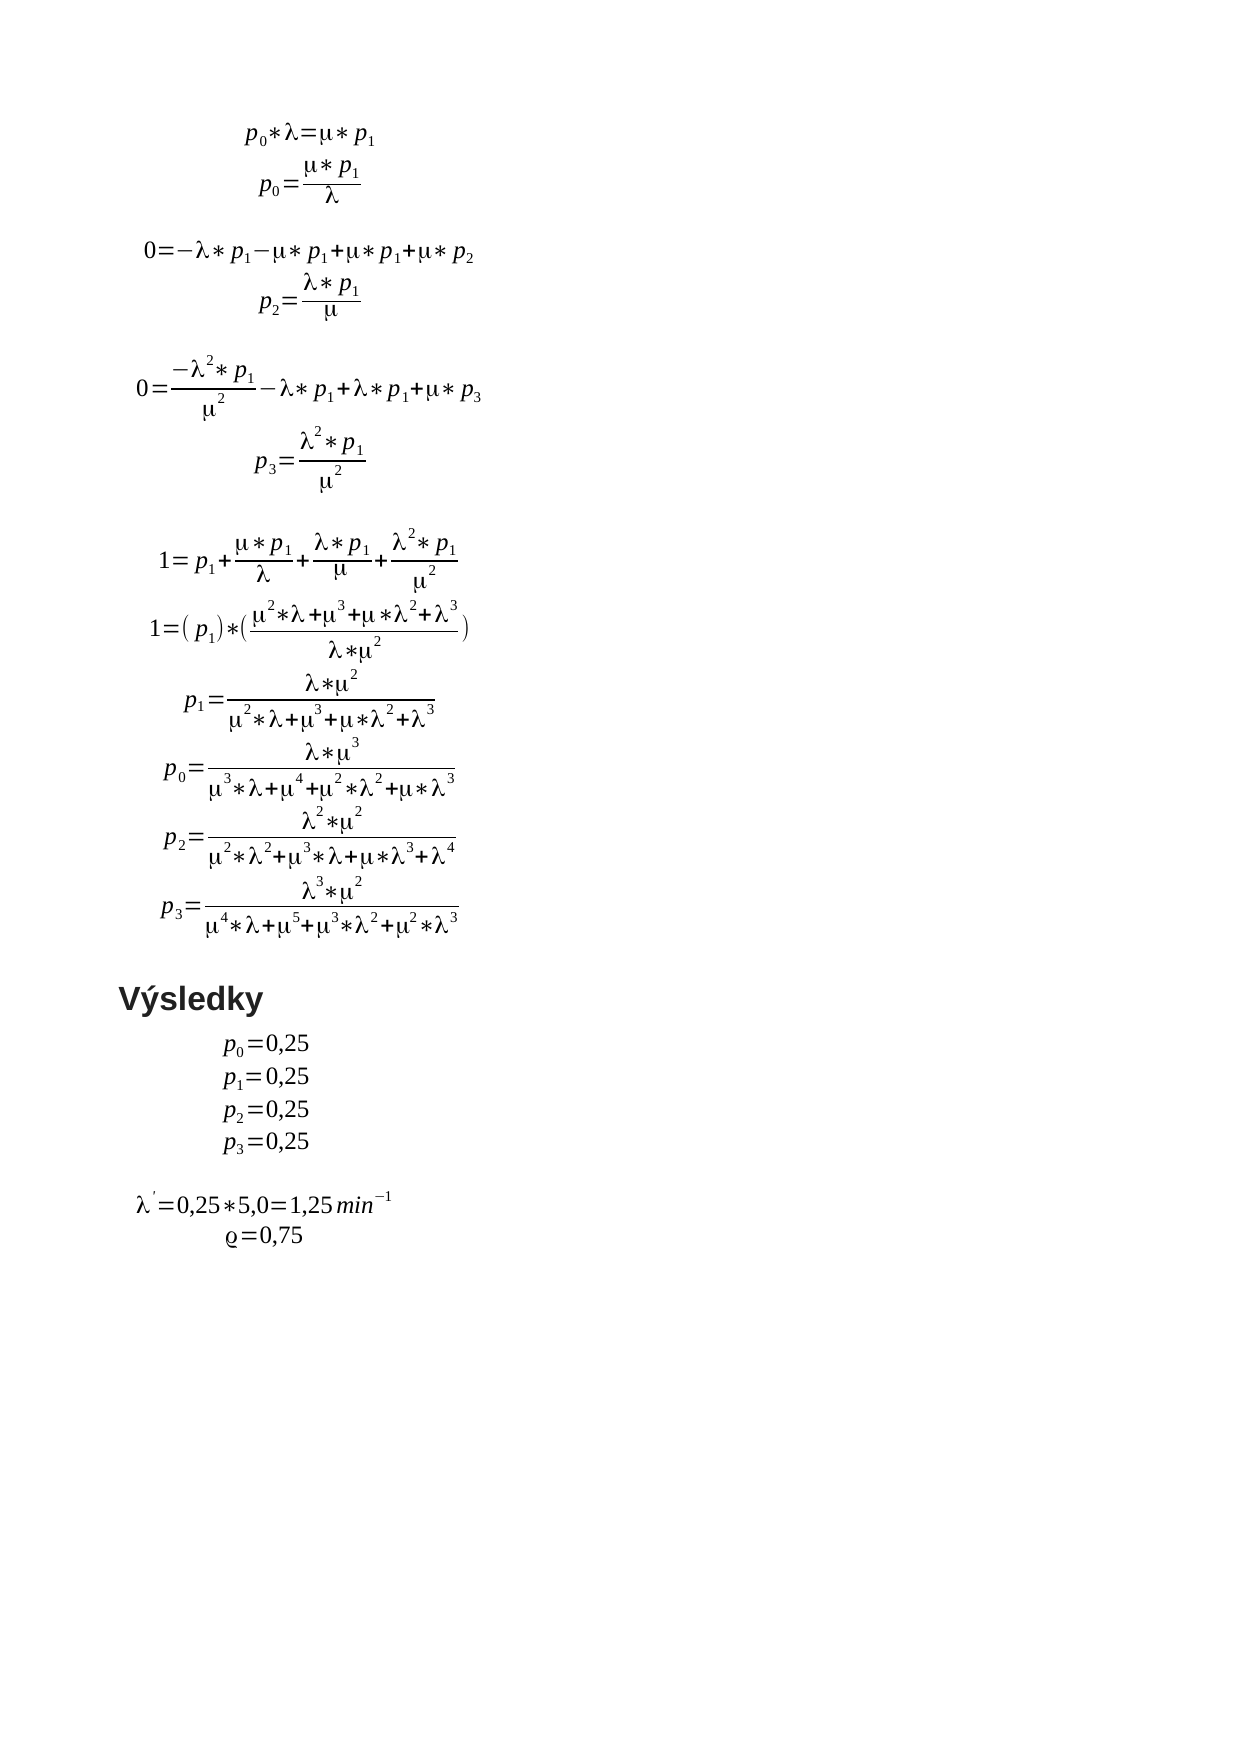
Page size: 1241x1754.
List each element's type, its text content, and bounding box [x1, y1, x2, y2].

subtitle Výsledky [118, 978, 1122, 1017]
